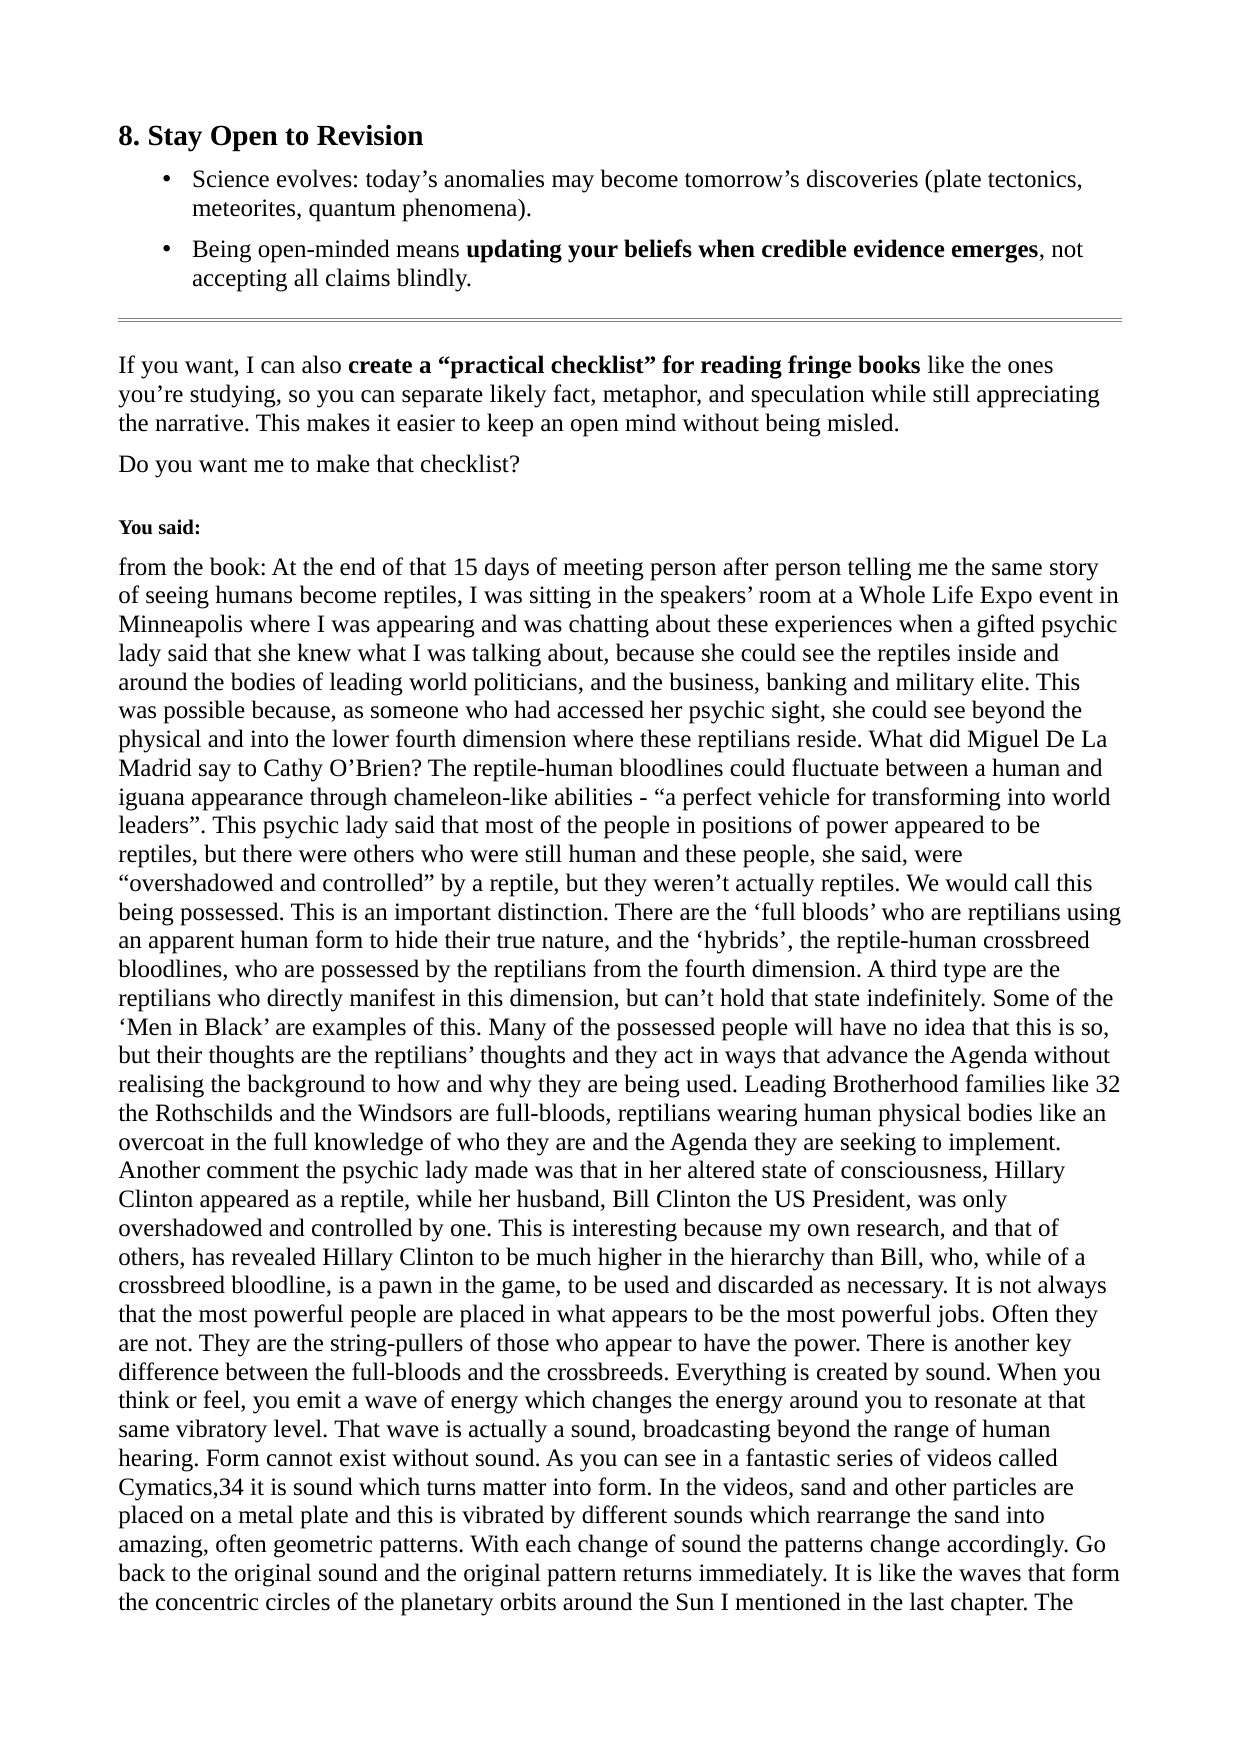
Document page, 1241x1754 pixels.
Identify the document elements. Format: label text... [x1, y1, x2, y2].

text from the book: At the end of that 15 days of meeting person after person telling me the same story of seeing humans become reptiles, I was sitting in the speakers’ room at a Whole Life Expo event in Minneapolis where I was appearing and was chatting about these experiences when a gifted psychic lady said that she knew what I was talking about, because she could see the reptiles inside and around the bodies of leading world politicians, and the business, banking and military elite. This was possible because, as someone who had accessed her psychic sight, she could see beyond the physical and into the lower fourth dimension where these reptilians reside. What did Miguel De La Madrid say to Cathy O’Brien? The reptile-human bloodlines could fluctuate between a human and iguana appearance through chameleon-like abilities - “a perfect vehicle for transforming into world leaders”. This psychic lady said that most of the people in positions of power appeared to be reptiles, but there were others who were still human and these people, she said, were “overshadowed and controlled” by a reptile, but they weren’t actually reptiles. We would call this being possessed. This is an important distinction. There are the ‘full bloods’ who are reptilians using an apparent human form to hide their true nature, and the ‘hybrids’, the reptile-human crossbreed bloodlines, who are possessed by the reptilians from the fourth dimension. A third type are the reptilians who directly manifest in this dimension, but can’t hold that state indefinitely. Some of the ‘Men in Black’ are examples of this. Many of the possessed people will have no idea that this is so, but their thoughts are the reptilians’ thoughts and they act in ways that advance the Agenda without realising the background to how and why they are being used. Leading Brotherhood families like 32 the Rothschilds and the Windsors are full-bloods, reptilians wearing human physical bodies like an overcoat in the full knowledge of who they are and the Agenda they are seeking to implement. Another comment the psychic lady made was that in her altered state of consciousness, Hillary Clinton appeared as a reptile, while her husband, Bill Clinton the US President, was only overshadowed and controlled by one. This is interesting because my own research, and that of others, has revealed Hillary Clinton to be much higher in the hierarchy than Bill, who, while of a crossbreed bloodline, is a pawn in the game, to be used and discarded as necessary. It is not always that the most powerful people are placed in what appears to be the most powerful jobs. Often they are not. They are the string-pullers of those who appear to have the power. There is another key difference between the full-bloods and the crossbreeds. Everything is created by sound. When you think or feel, you emit a wave of energy which changes the energy around you to resonate at that same vibratory level. That wave is actually a sound, broadcasting beyond the range of human hearing. Form cannot exist without sound. As you can see in a fantastic series of videos called Cymatics,34 it is sound which turns matter into form. In the videos, sand and other particles are placed on a metal plate and this is vibrated by different sounds which rearrange the sand into amazing, often geometric patterns. With each change of sound the patterns change accordingly. Go back to the original sound and the original pattern returns immediately. It is like the waves that form the concentric circles of the planetary orbits around the Sun I mentioned in the last chapter. The [118, 552, 1122, 1616]
list Science evolves: today’s anomalies may become tomorrow’s discoveries (plate tectonics, meteorites, quantum phenomena). [162, 164, 1122, 222]
text If you want, I can also create a “practical checklist” for reading fringe books like the ones you’re studying, so you can separate likely fact, metaphor, and speculation while still appreciating the narrative. This makes it easier to keep an open mind without being misled. [118, 350, 1122, 437]
text Do you want me to make that checklist? [118, 449, 1122, 478]
list Being open-minded means updating your beliefs when credible evidence emerges, not accepting all claims blindly. [162, 234, 1122, 292]
subtitle You said: [118, 515, 1122, 539]
subtitle 8. Stay Open to Revision [118, 118, 1122, 152]
